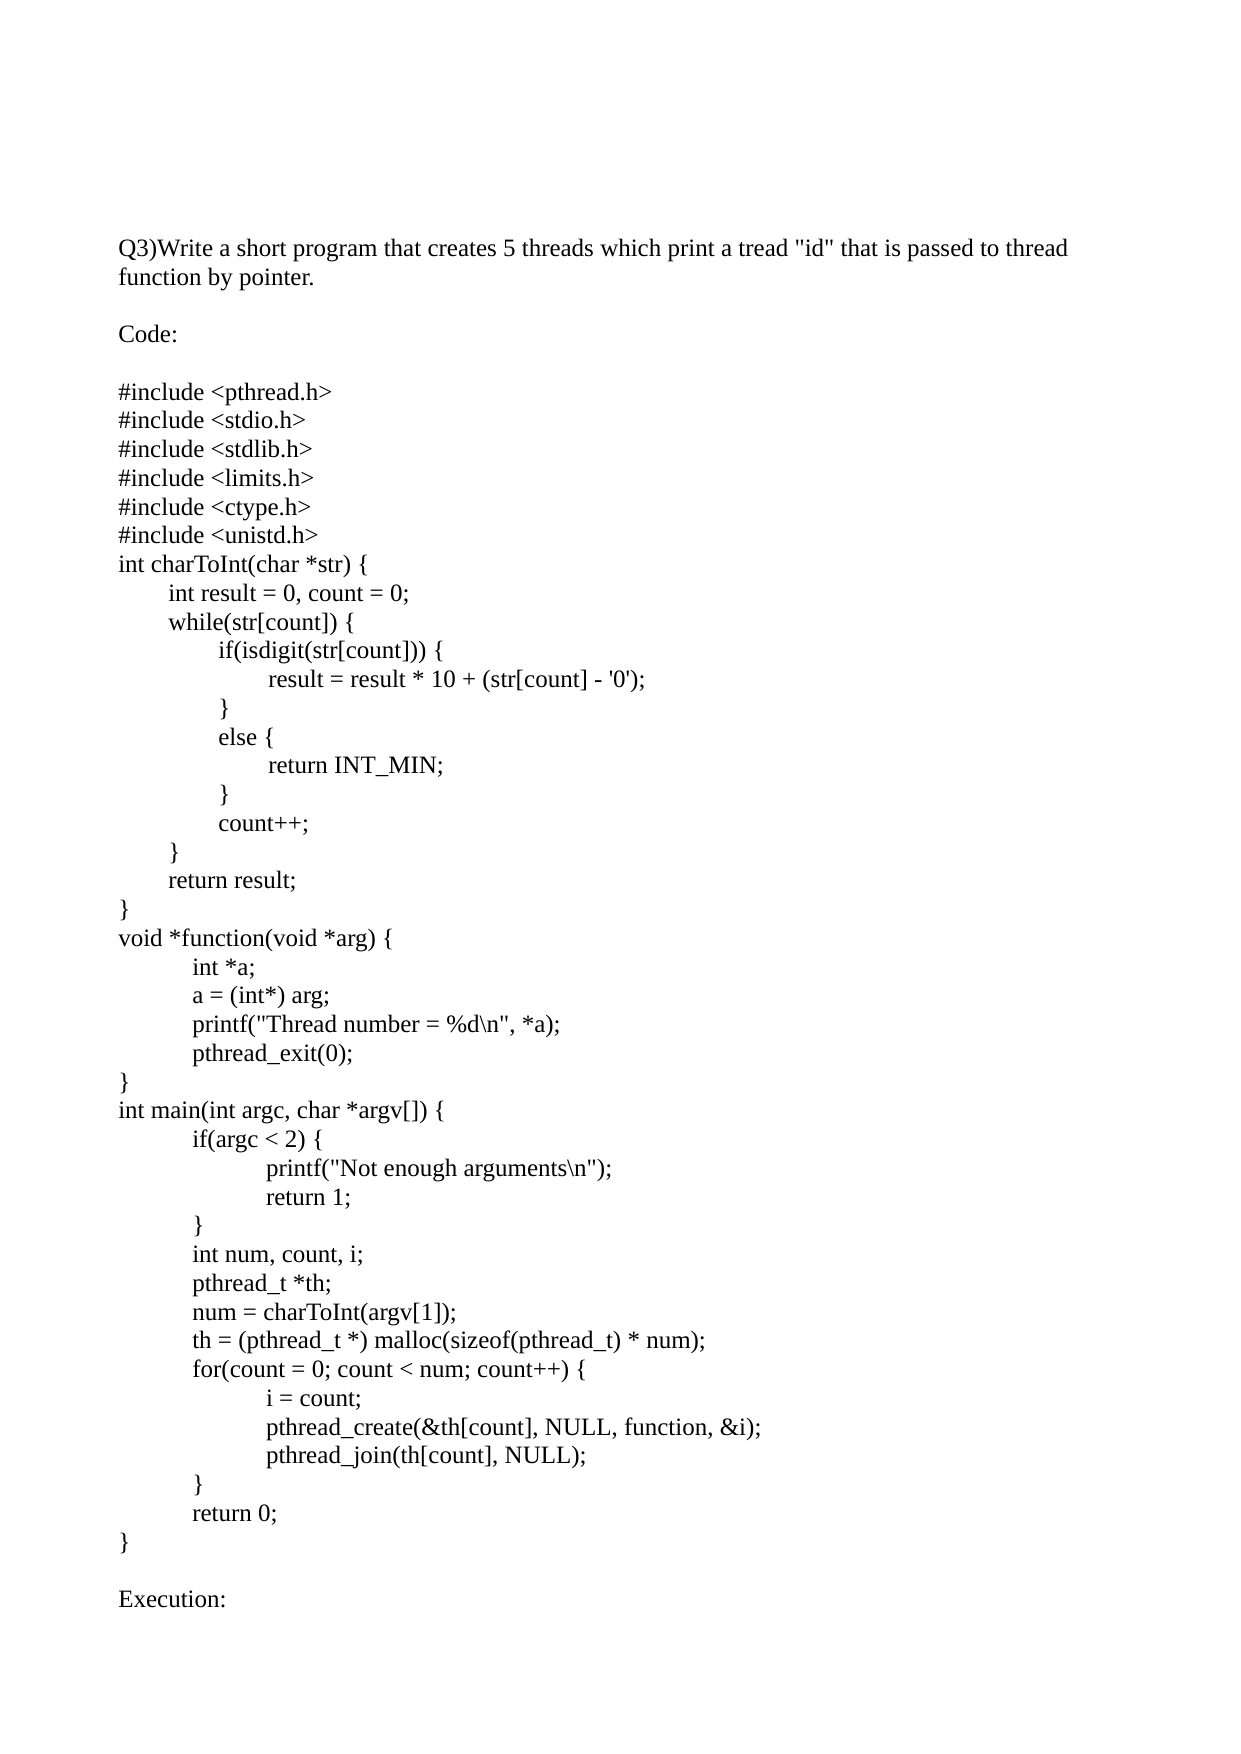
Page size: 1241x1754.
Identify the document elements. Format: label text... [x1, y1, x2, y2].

text } [118, 837, 1122, 866]
text #include <limits.h> [118, 463, 1122, 492]
text pthread_exit(0); [118, 1038, 1122, 1067]
text result = result * 10 + (str[count] - '0'); [118, 664, 1122, 693]
text a = (int*) arg; [118, 981, 1122, 1009]
text Code: [118, 319, 1122, 348]
text #include <stdlib.h> [118, 434, 1122, 463]
text #include <stdio.h> [118, 406, 1122, 434]
text int main(int argc, char *argv[]) { [118, 1096, 1122, 1124]
text return 0; [118, 1498, 1122, 1527]
text return 1; [118, 1182, 1122, 1211]
text else { [118, 722, 1122, 751]
text while(str[count]) { [118, 607, 1122, 636]
text pthread_join(th[count], NULL); [118, 1441, 1122, 1469]
text } [118, 779, 1122, 808]
text printf("Not enough arguments\n"); [118, 1153, 1122, 1182]
text pthread_create(&th[count], NULL, function, &i); [118, 1412, 1122, 1441]
text } [118, 1067, 1122, 1096]
text } [118, 894, 1122, 923]
text Q3)Write a short program that creates 5 threads which print a tread "id" that is passed to thread [118, 233, 1122, 262]
text #include <ctype.h> [118, 492, 1122, 521]
text int result = 0, count = 0; [118, 578, 1122, 607]
text if(isdigit(str[count])) { [118, 636, 1122, 664]
text Execution: [118, 1584, 1122, 1613]
text th = (pthread_t *) malloc(sizeof(pthread_t) * num); [118, 1326, 1122, 1354]
text i = count; [118, 1383, 1122, 1412]
text #include <pthread.h> [118, 377, 1122, 406]
text #include <unistd.h> [118, 521, 1122, 549]
text return result; [118, 866, 1122, 894]
text } [118, 693, 1122, 722]
text int num, count, i; [118, 1239, 1122, 1268]
text count++; [118, 808, 1122, 837]
text pthread_t *th; [118, 1268, 1122, 1297]
text num = charToInt(argv[1]); [118, 1297, 1122, 1326]
text return INT_MIN; [118, 751, 1122, 779]
text int charToInt(char *str) { [118, 549, 1122, 578]
text if(argc < 2) { [118, 1124, 1122, 1153]
text printf("Thread number = %d\n", *a); [118, 1009, 1122, 1038]
text int *a; [118, 952, 1122, 981]
text } [118, 1469, 1122, 1498]
text } [118, 1211, 1122, 1239]
text void *function(void *arg) { [118, 923, 1122, 952]
text for(count = 0; count < num; count++) { [118, 1354, 1122, 1383]
text function by pointer. [118, 262, 1122, 291]
text } [118, 1527, 1122, 1556]
